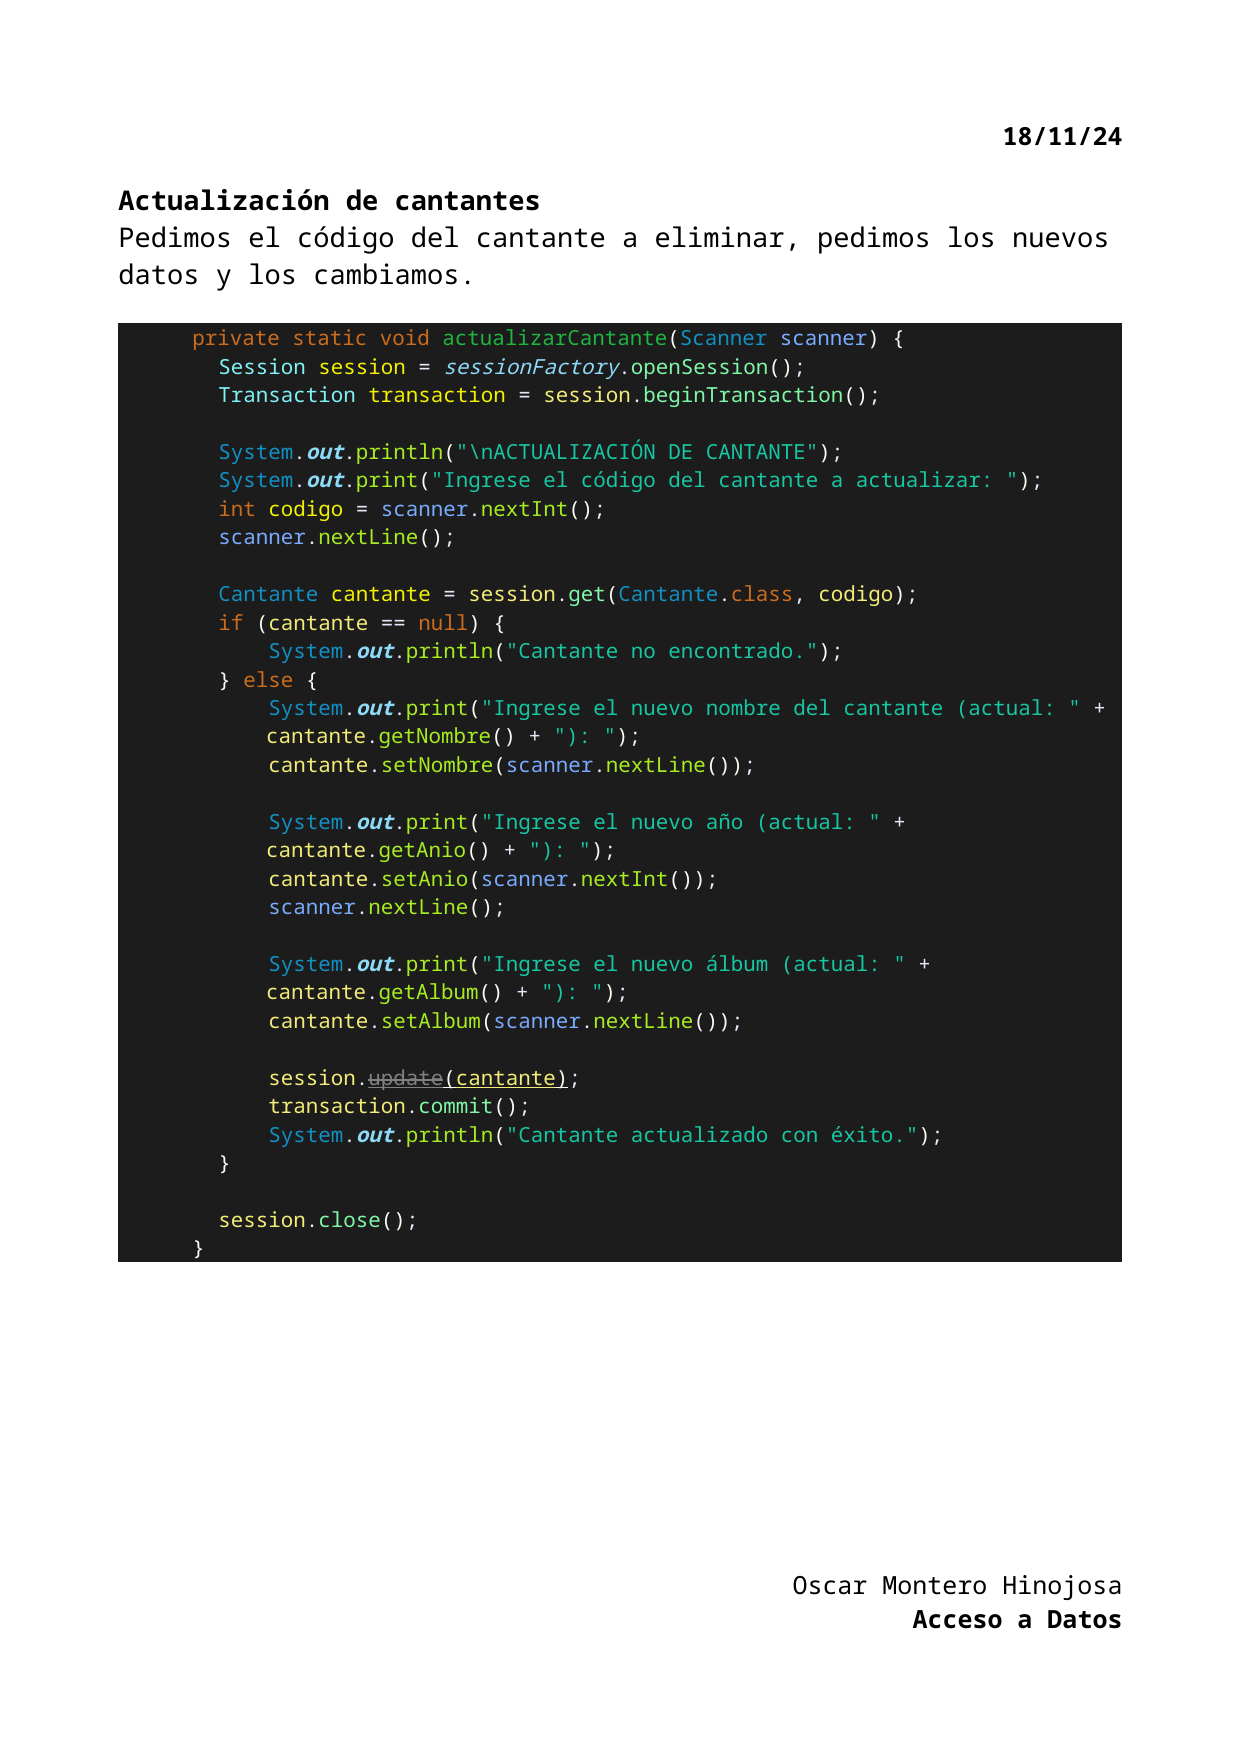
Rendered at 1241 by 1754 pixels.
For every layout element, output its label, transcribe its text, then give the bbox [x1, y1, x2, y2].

text } [118, 1148, 1122, 1177]
text session.update(cantante); [118, 1063, 1122, 1091]
text Session session = sessionFactory.openSession(); [118, 352, 1122, 380]
text int codigo = scanner.nextInt(); [118, 494, 1122, 522]
text session.close(); [118, 1205, 1122, 1233]
text Cantante cantante = session.get(Cantante.class, codigo); [118, 579, 1122, 608]
text cantante.setAlbum(scanner.nextLine()); [118, 1006, 1122, 1034]
text System.out.print("Ingrese el nuevo nombre del cantante (actual: " + cantante.getNombre() + "): "); [118, 693, 1122, 750]
text } else { [118, 665, 1122, 693]
text scanner.nextLine(); [118, 892, 1122, 921]
text Pedimos el código del cantante a eliminar, pedimos los nuevos datos y los cambiamos. [118, 218, 1122, 292]
text System.out.println("Cantante actualizado con éxito."); [118, 1120, 1122, 1148]
text System.out.println("\nACTUALIZACIÓN DE CANTANTE"); [118, 437, 1122, 466]
text System.out.print("Ingrese el nuevo álbum (actual: " + cantante.getAlbum() + "): "); [118, 949, 1122, 1006]
text System.out.print("Ingrese el nuevo año (actual: " + cantante.getAnio() + "): "); [118, 807, 1122, 864]
text System.out.print("Ingrese el código del cantante a actualizar: "); [118, 466, 1122, 494]
text cantante.setNombre(scanner.nextLine()); [118, 750, 1122, 778]
text private static void actualizarCantante(Scanner scanner) { [118, 323, 1122, 352]
text transaction.commit(); [118, 1091, 1122, 1120]
text } [118, 1233, 1122, 1262]
text scanner.nextLine(); [118, 522, 1122, 551]
text System.out.println("Cantante no encontrado."); [118, 636, 1122, 665]
text Transaction transaction = session.beginTransaction(); [118, 380, 1122, 409]
text cantante.setAnio(scanner.nextInt()); [118, 864, 1122, 892]
text Actualización de cantantes [118, 182, 1122, 218]
text if (cantante == null) { [118, 608, 1122, 636]
